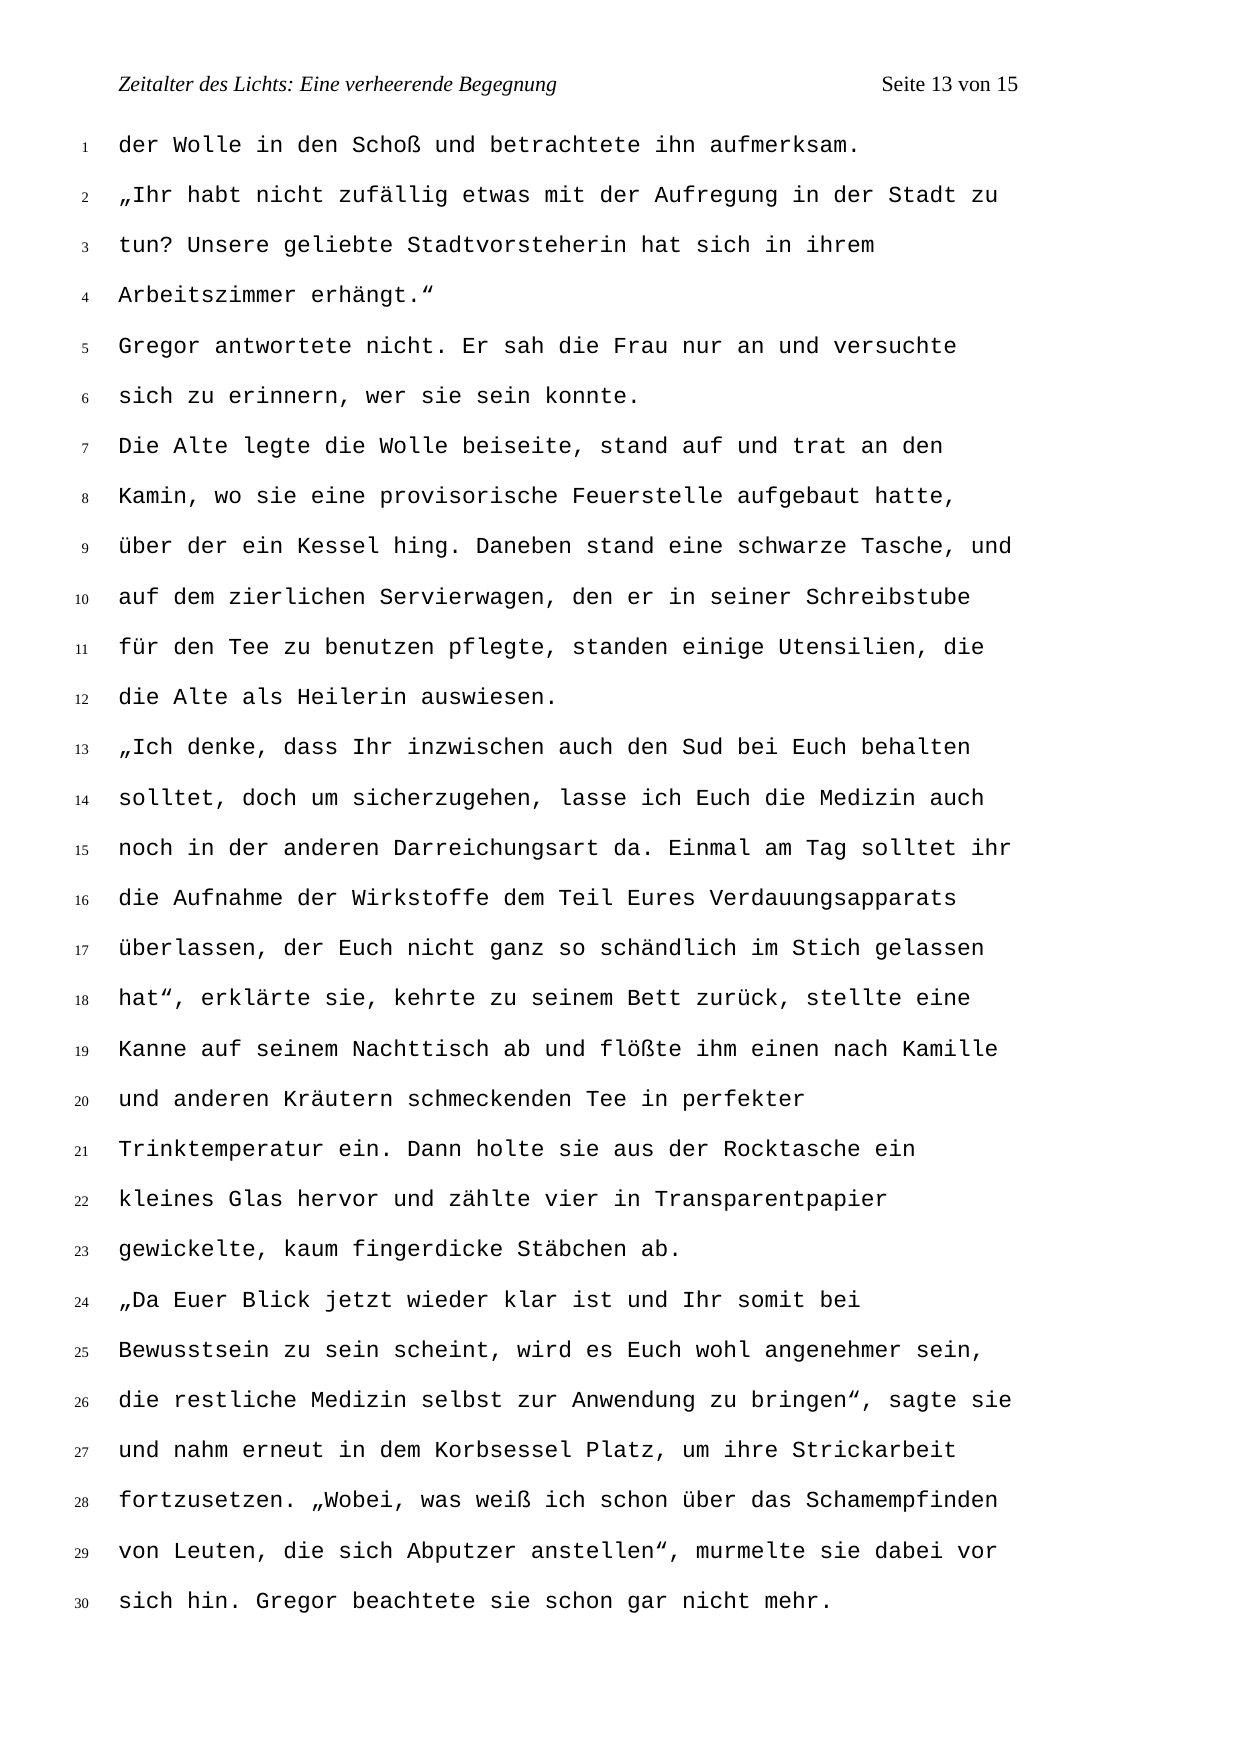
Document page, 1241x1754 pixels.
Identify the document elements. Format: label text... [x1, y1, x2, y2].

text Gregor antwortete nicht. Er sah die Frau nur an und versuchte sich zu erinnern, wer sie sein konnte. [118, 313, 1018, 413]
text „Ihr habt nicht zufällig etwas mit der Aufregung in der Stadt zu tun? Unsere geliebte Stadtvorsteherin hat sich in ihrem Arbeitszimmer erhängt.“ [118, 162, 1018, 313]
text Die Alte legte die Wolle beiseite, stand auf und trat an den Kamin, wo sie eine provisorische Feuerstelle aufgebaut hatte, über der ein Kessel hing. Daneben stand eine schwarze Tasche, und auf dem zierlichen Servierwagen, den er in seiner Schreibstube für den Tee zu benutzen pflegte, standen einige Utensilien, die die Alte als Heilerin auswiesen. [118, 413, 1018, 714]
text „Da Euer Blick jetzt wieder klar ist und Ihr somit bei Bewusstsein zu sein scheint, wird es Euch wohl angenehmer sein, die restliche Medizin selbst zur Anwendung zu bringen“, sagte sie und nahm erneut in dem Korbsessel Platz, um ihre Strickarbeit fortzusetzen. „Wobei, was weiß ich schon über das Schamempfinden von Leuten, die sich Abputzer anstellen“, murmelte sie dabei vor sich hin. Gregor beachtete sie schon gar nicht mehr. [118, 1267, 1018, 1618]
text „Ich denke, dass Ihr inzwischen auch den Sud bei Euch behalten solltet, doch um sicherzugehen, lasse ich Euch die Medizin auch noch in der anderen Darreichungsart da. Einmal am Tag solltet ihr die Aufnahme der Wirkstoffe dem Teil Eures Verdauungsapparats überlassen, der Euch nicht ganz so schändlich im Stich gelassen hat“, erklärte sie, kehrte zu seinem Bett zurück, stellte eine Kanne auf seinem Nachttisch ab und flößte ihm einen nach Kamille und anderen Kräutern schmeckenden Tee in perfekter Trinktemperatur ein. Dann holte sie aus der Rocktasche ein kleines Glas hervor und zählte vier in Transparentpapier gewickelte, kaum fingerdicke Stäbchen ab. [118, 714, 1018, 1267]
text der Wolle in den Schoß und betrachtete ihn aufmerksam. [118, 112, 1018, 162]
